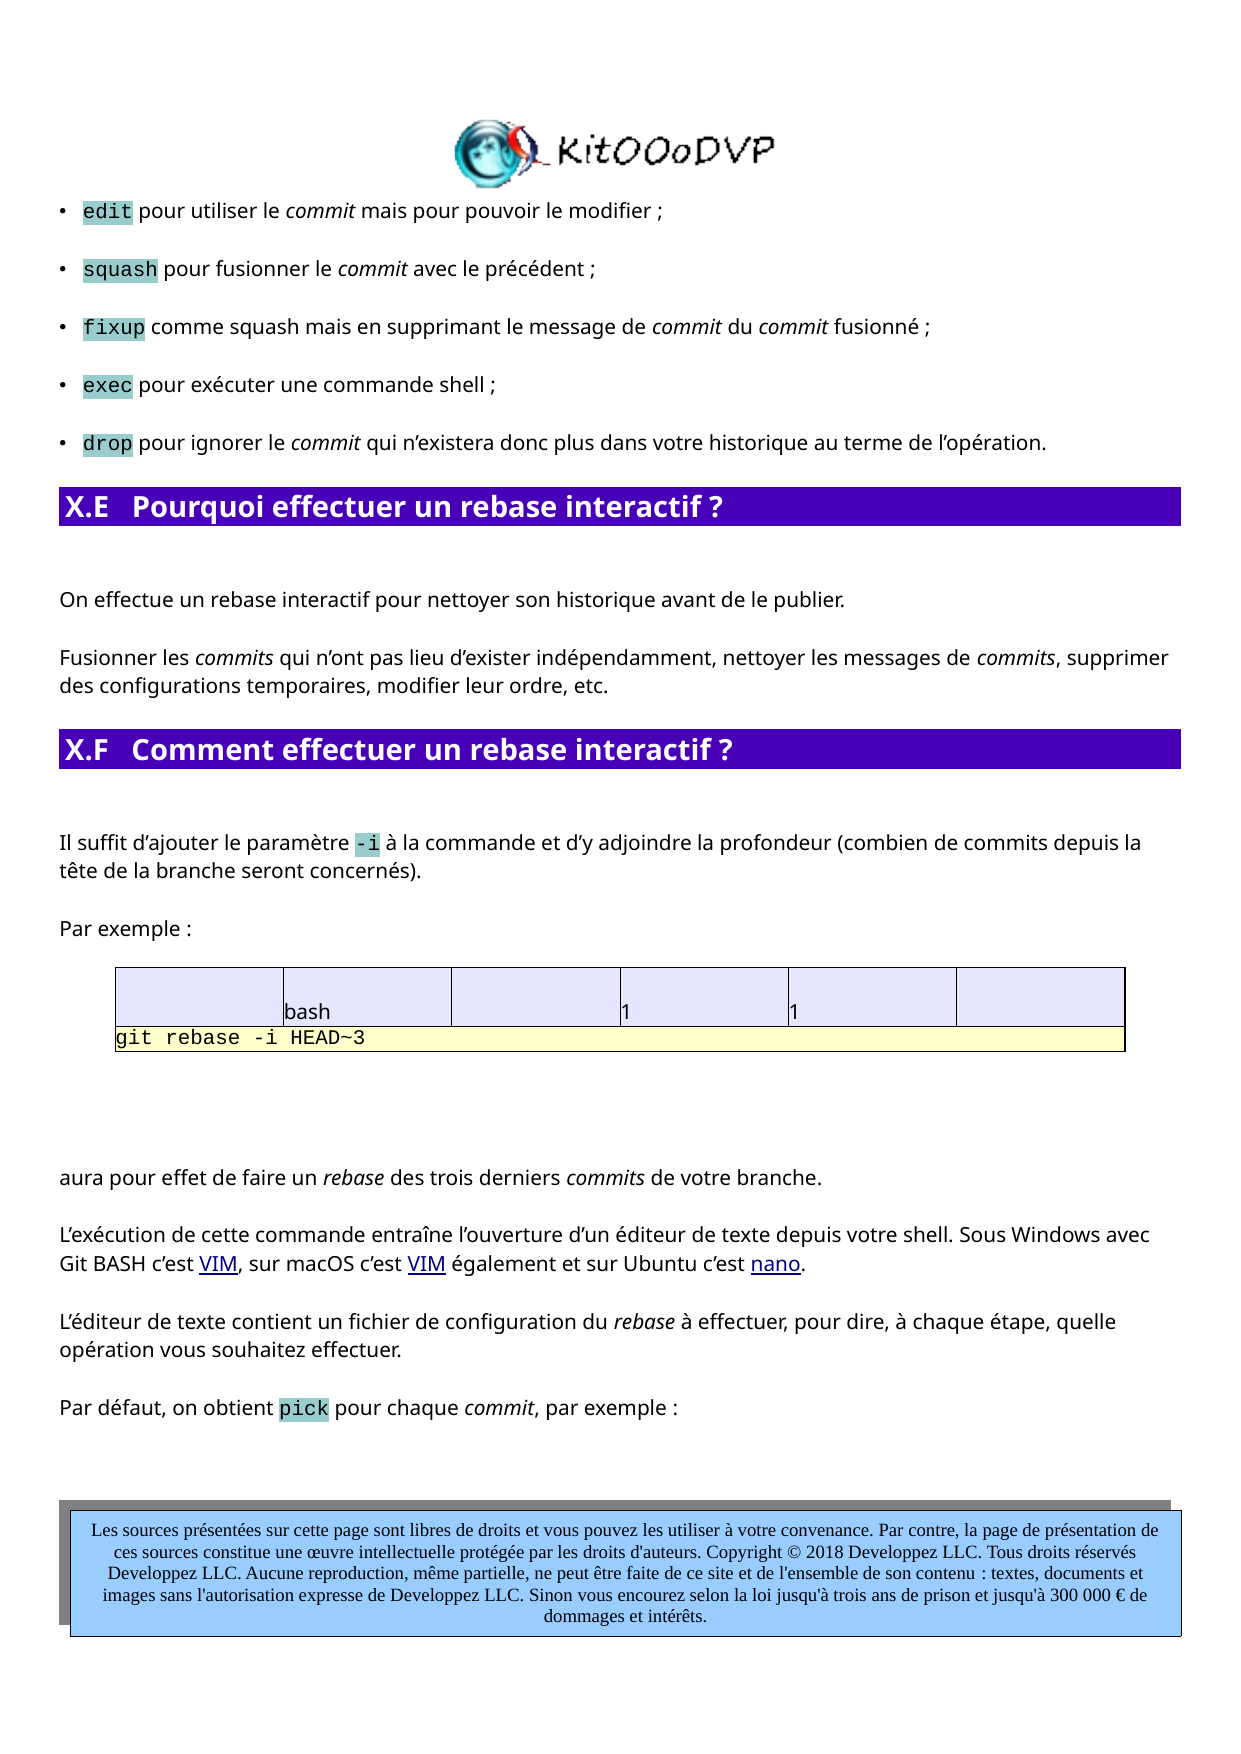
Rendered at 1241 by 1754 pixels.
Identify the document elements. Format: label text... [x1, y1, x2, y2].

subtitle Pourquoi effectuer un rebase interactif ? [59, 487, 1181, 526]
table_header [452, 968, 620, 1026]
text Il suffit d’ajouter le paramètre -i à la commande et d’y adjoindre la profondeur (combien de commits depuis la tête de la branche seront concernés). [59, 828, 1181, 885]
text Fusionner les commits qui n’ont pas lieu d’exister indépendamment, nettoyer les messages de commits, supprimer des configurations temporaires, modifier leur ordre, etc. [59, 643, 1181, 700]
text L’exécution de cette commande entraîne l’ouverture d’un éditeur de texte depuis votre shell. Sous Windows avec Git BASH c’est VIM, sur macOS c’est VIM également et sur Ubuntu c’est nano. [59, 1221, 1181, 1277]
table_header bash [284, 968, 451, 1026]
text aura pour effet de faire un rebase des trois derniers commits de votre branche. [59, 1163, 1181, 1191]
table_header [957, 968, 1124, 1026]
list drop pour ignorer le commit qui n’existera donc plus dans votre historique au terme de l’opération. [59, 428, 1181, 457]
text L’éditeur de texte contient un fichier de configuration du rebase à effectuer, pour dire, à chaque étape, quelle opération vous souhaitez effectuer. [59, 1307, 1181, 1364]
text On effectue un rebase interactif pour nettoyer son historique avant de le publier. [59, 585, 1181, 614]
table_header 1 [789, 968, 956, 1026]
text Par exemple : [59, 914, 1181, 943]
list fixup comme squash mais en supprimant le message de commit du commit fusionné ; [59, 312, 1181, 341]
list exec pour exécuter une commande shell ; [59, 371, 1181, 399]
table_header [116, 968, 283, 1026]
text Par défaut, on obtient pick pour chaque commit, par exemple : [59, 1393, 1181, 1422]
subtitle Comment effectuer un rebase interactif ? [59, 729, 1181, 769]
list squash pour fusionner le commit avec le précédent ; [59, 254, 1181, 283]
table_header 1 [621, 968, 788, 1026]
list edit pour utiliser le commit mais pour pouvoir le modifier ; [59, 196, 1181, 225]
picture [453, 118, 781, 191]
